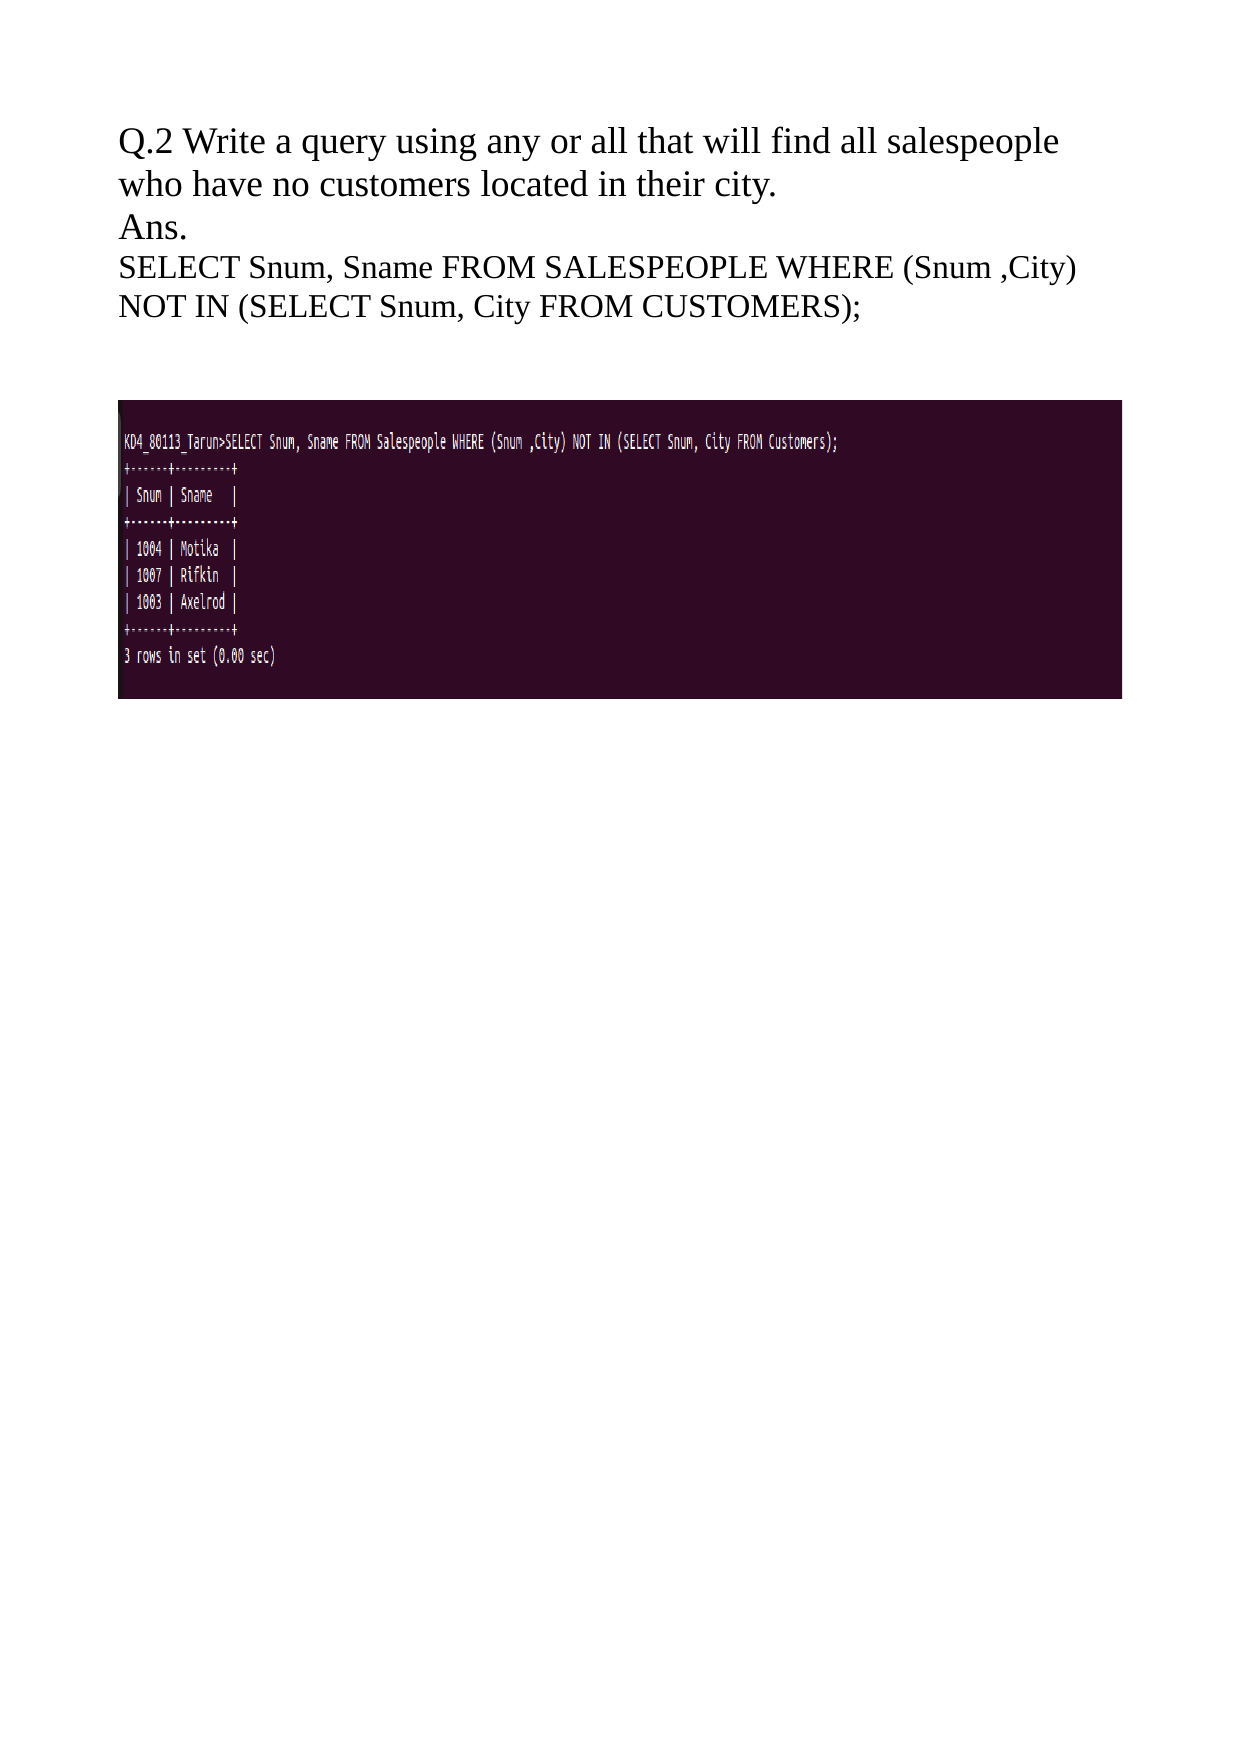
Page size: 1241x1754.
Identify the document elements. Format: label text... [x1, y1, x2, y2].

text Q.2 Write a query using any or all that will find all salespeople who have no customers located in their city. [118, 118, 1122, 204]
text SELECT Snum, Sname FROM SALESPEOPLE WHERE (Snum ,City) NOT IN (SELECT Snum, City FROM CUSTOMERS); [118, 247, 1122, 324]
picture [118, 400, 1123, 699]
text Ans. [118, 204, 1122, 247]
